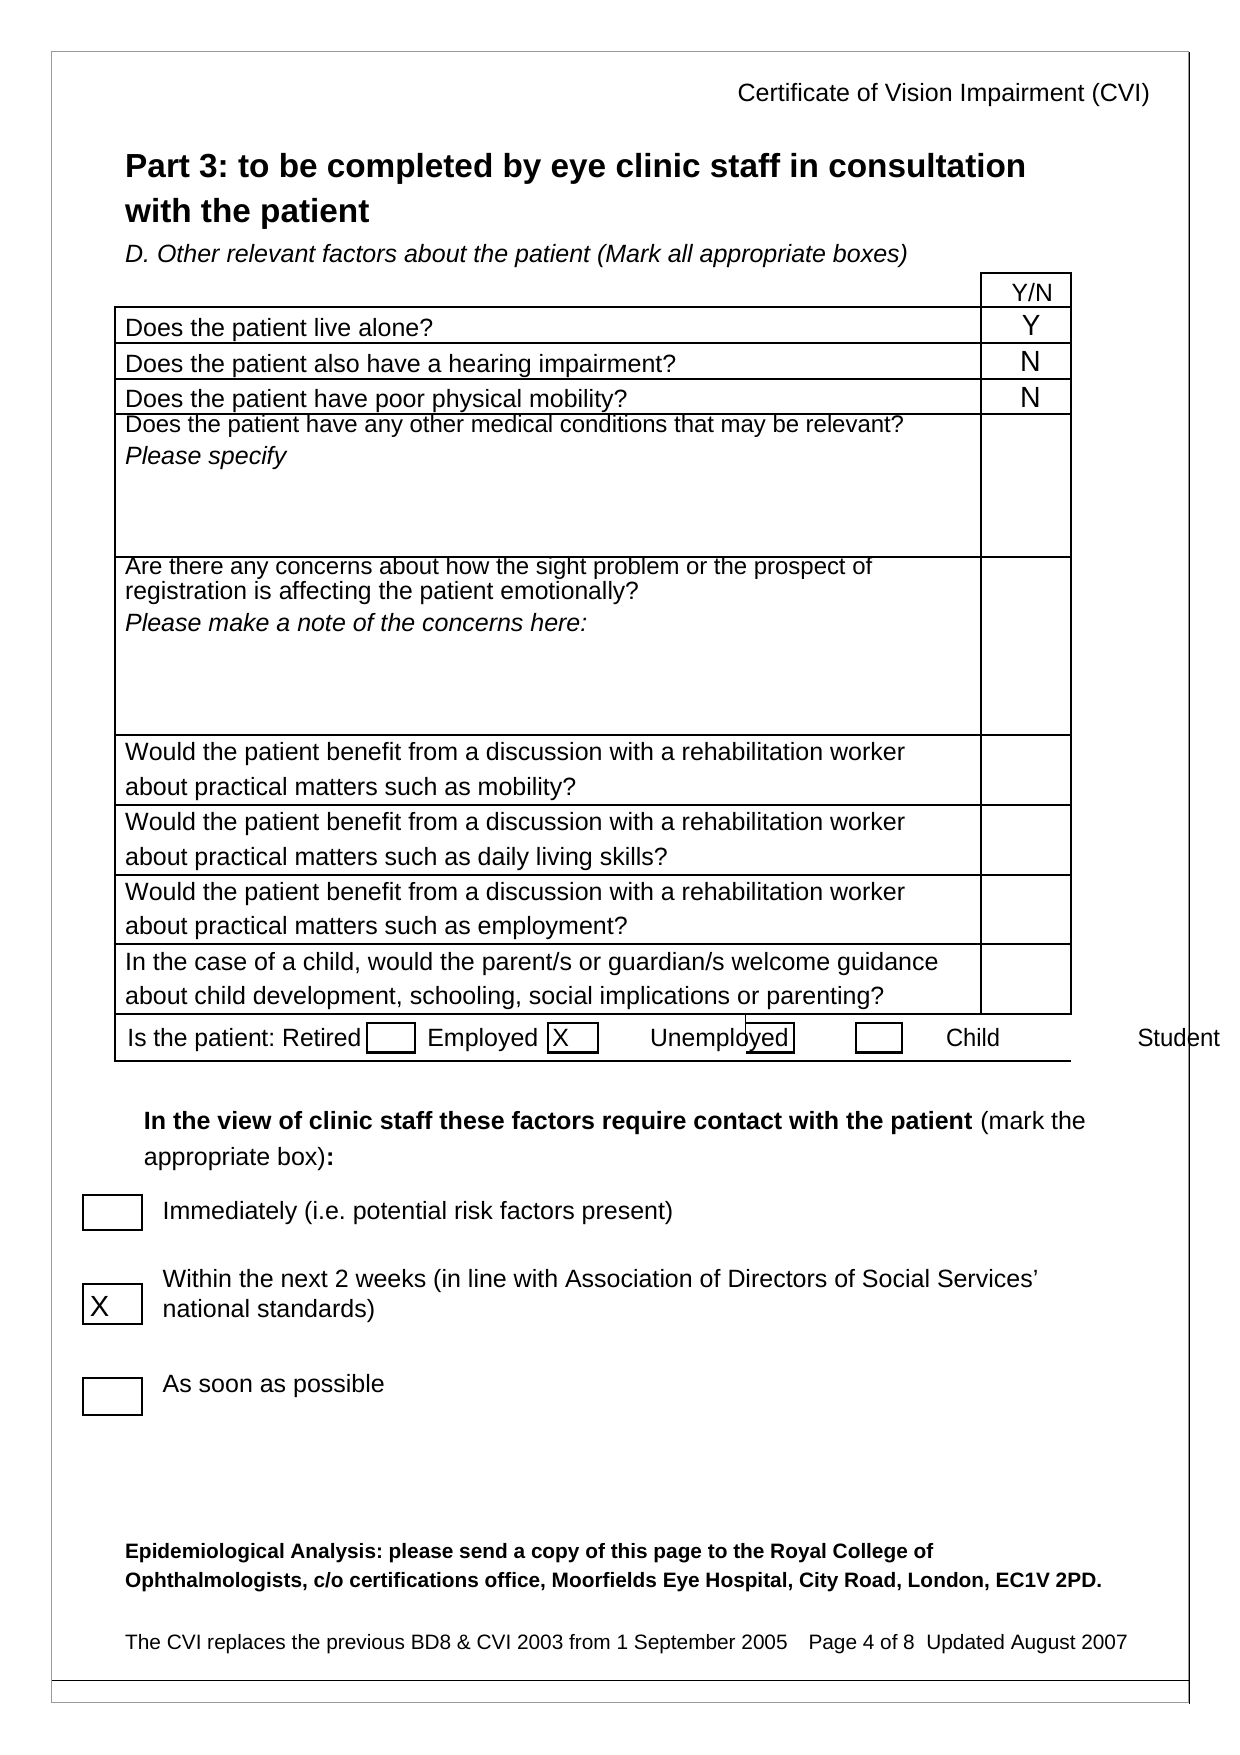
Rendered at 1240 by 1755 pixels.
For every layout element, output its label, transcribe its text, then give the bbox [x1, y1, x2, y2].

table_cell [902, 637, 942, 734]
table_cell [856, 268, 902, 272]
table_cell [794, 1051, 856, 1059]
table_cell [982, 436, 1002, 469]
table_cell [1002, 945, 1070, 975]
table_cell [1190, 804, 1223, 836]
table_cell [116, 1015, 367, 1022]
table_cell [982, 469, 1002, 556]
table_cell [942, 945, 980, 975]
table_cell [981, 1170, 1002, 1193]
table_cell [367, 1015, 414, 1022]
table_cell [1190, 272, 1223, 306]
table_cell [83, 1013, 114, 1022]
table_cell [902, 272, 942, 306]
table_cell [902, 579, 942, 604]
table_cell [1002, 836, 1070, 870]
table_cell [982, 945, 1002, 975]
table_cell Child [942, 1022, 1002, 1051]
table_cell [1072, 975, 1188, 1009]
table_cell [115, 1062, 142, 1135]
table_cell Immediately (i.e. potential risk factors present) [142, 1170, 942, 1224]
table_cell Would the patient benefit from a discussion with a rehabilitation worker [116, 806, 942, 836]
table_cell [902, 1398, 942, 1414]
table_cell [1190, 1194, 1223, 1224]
table_cell [83, 1051, 114, 1059]
table_cell [367, 268, 414, 272]
table_cell [1190, 469, 1223, 556]
table_cell [982, 380, 1002, 413]
table_cell [1072, 836, 1188, 870]
table_cell Student [1190, 1022, 1223, 1051]
table_cell [83, 637, 114, 734]
table_cell [794, 1398, 856, 1414]
table_cell [902, 380, 942, 413]
table_cell [856, 1293, 902, 1323]
table_cell [1190, 1377, 1223, 1398]
text The CVI replaces the previous BD8 & CVI 2003 from 1 September 2005 Page 4 of 8 Updated August 2007 [125, 1630, 1188, 1654]
table_cell [548, 1377, 598, 1398]
table_cell [1072, 378, 1188, 413]
table_cell [415, 1323, 548, 1377]
table_cell [415, 1293, 548, 1323]
table_cell [83, 1170, 114, 1193]
table_cell [981, 1051, 1002, 1059]
table_cell [1190, 1051, 1223, 1059]
table_cell [1002, 1015, 1071, 1022]
table_cell [548, 1135, 598, 1170]
table_cell [856, 380, 902, 413]
table_cell [415, 1015, 548, 1022]
table_header [1002, 235, 1071, 268]
table_cell [83, 836, 114, 870]
table_cell [648, 579, 746, 604]
table_cell [746, 906, 794, 940]
table_cell [116, 1051, 142, 1059]
table_cell [598, 1377, 648, 1398]
table_cell [942, 268, 981, 272]
table_cell N [1002, 380, 1070, 413]
table_cell [1072, 306, 1188, 342]
table_cell [856, 766, 902, 801]
table_cell [982, 806, 1002, 836]
table_cell [83, 975, 114, 1009]
table_cell [982, 344, 1002, 377]
text Epidemiological Analysis: please send a copy of this page to the Royal College of Ophthalmologists, c/o certifications office, Moorfields Eye Hospital, City Road, London, EC1V 2PD. [125, 1539, 1121, 1592]
table_cell [942, 975, 980, 1009]
table_cell [415, 1135, 548, 1170]
table_cell [981, 1323, 1002, 1377]
table_cell [942, 876, 980, 906]
table_cell [116, 637, 142, 734]
table_cell [598, 1135, 648, 1170]
table_cell [1072, 556, 1188, 579]
table_cell [856, 1377, 902, 1398]
table_cell about practical matters such as mobility? [116, 766, 648, 801]
table_cell [1190, 1135, 1223, 1170]
table_cell Unemployed [648, 1022, 793, 1051]
table_cell [1072, 874, 1188, 906]
table_cell [367, 1398, 414, 1414]
table_cell [856, 906, 902, 940]
table_cell [746, 1323, 794, 1377]
table_cell [746, 1135, 794, 1170]
table_cell [1002, 876, 1070, 906]
table_cell [746, 579, 794, 604]
table_header [1190, 235, 1223, 268]
table_cell [1190, 1013, 1223, 1022]
table_cell [746, 436, 794, 469]
table_cell [83, 378, 114, 413]
table_cell [746, 1293, 794, 1323]
table_cell [83, 1060, 114, 1135]
table_cell [115, 1379, 141, 1398]
table_cell [1071, 1398, 1188, 1414]
table_cell [1190, 556, 1223, 579]
table_cell [1072, 804, 1188, 836]
table_cell [648, 268, 746, 272]
table_cell [648, 766, 746, 801]
table_cell [982, 308, 1002, 342]
table_cell [746, 1377, 794, 1398]
table_cell [142, 268, 367, 272]
table_cell Y/N [1002, 274, 1070, 306]
table_cell [598, 272, 648, 306]
table_cell [746, 1054, 794, 1059]
table_cell [115, 1135, 142, 1170]
table_cell [648, 604, 746, 637]
table_cell [942, 906, 980, 940]
table_cell [648, 1051, 746, 1059]
table_cell [1190, 975, 1223, 1009]
table_cell [1190, 413, 1223, 436]
table_cell [1190, 1060, 1223, 1135]
table_cell [1002, 558, 1070, 579]
table_cell [794, 272, 856, 306]
table_cell [1072, 604, 1188, 637]
table_cell [1072, 766, 1188, 801]
table_cell [1071, 1135, 1188, 1170]
table_cell [982, 604, 1002, 637]
table_cell [598, 1293, 648, 1323]
table_cell [548, 1054, 598, 1059]
table_cell [942, 766, 980, 801]
table_cell [942, 604, 980, 637]
table_cell [115, 1325, 142, 1377]
table_cell [1002, 1194, 1071, 1224]
table_cell [83, 556, 114, 579]
table_cell [902, 1323, 942, 1377]
table_cell [367, 469, 414, 556]
table_cell [115, 1398, 141, 1414]
table_cell [982, 274, 1002, 306]
table_cell [83, 306, 114, 342]
table_cell [857, 1024, 901, 1051]
table_cell [83, 268, 114, 272]
table_cell [981, 1377, 1002, 1398]
table_cell Would the patient benefit from a discussion with a rehabilitation worker [116, 876, 942, 906]
table_cell [982, 836, 1002, 870]
table_cell [1002, 1051, 1071, 1059]
table_cell [83, 1231, 114, 1283]
table_cell [856, 1015, 902, 1022]
table_cell [746, 268, 794, 272]
table_cell [1071, 1051, 1188, 1059]
table_cell [83, 342, 114, 377]
table_cell [1190, 637, 1223, 734]
table_cell [548, 436, 598, 469]
table_cell [415, 1398, 548, 1414]
table_cell [1002, 415, 1070, 436]
table_cell [1072, 906, 1188, 940]
table_cell about child development, schooling, social implications or parenting? [116, 975, 942, 1009]
table_cell [942, 1194, 981, 1224]
table_cell [115, 1170, 142, 1193]
table_cell [83, 1135, 114, 1170]
table_cell [794, 579, 856, 604]
table_cell [142, 637, 367, 734]
table_cell [942, 637, 980, 734]
table_cell [795, 1022, 855, 1051]
table_cell [115, 1196, 141, 1224]
table_cell [648, 436, 746, 469]
table_header D. Other relevant factors about the patient (Mark all appropriate boxes) [115, 235, 942, 268]
table_cell [83, 766, 114, 801]
table_cell [648, 272, 746, 306]
table_cell [902, 1293, 942, 1323]
table_cell [648, 1377, 746, 1398]
table_cell [1190, 378, 1223, 413]
table_cell [794, 1135, 856, 1170]
table_cell [1002, 736, 1070, 766]
table_cell [746, 604, 794, 637]
table_cell [143, 1398, 367, 1414]
table_cell [415, 272, 548, 306]
table_cell [942, 736, 980, 766]
table_cell [746, 766, 794, 801]
table_cell [115, 272, 142, 306]
table_cell [981, 268, 1002, 272]
table_cell [942, 344, 980, 377]
table_cell [982, 975, 1002, 1009]
table_cell [1002, 436, 1070, 469]
table_cell [548, 1015, 598, 1022]
table_cell [648, 906, 746, 940]
table_cell [1072, 637, 1188, 734]
table_cell [83, 579, 114, 604]
table_cell Please make a note of the concerns here: [116, 604, 648, 637]
table_cell [746, 272, 794, 306]
table_cell [1072, 272, 1188, 306]
table_cell [1190, 604, 1223, 637]
table_cell Employed [416, 1022, 547, 1051]
table_cell [1072, 734, 1188, 766]
table_cell [1002, 579, 1070, 604]
table_cell [1072, 579, 1188, 604]
table_cell [83, 272, 114, 306]
table_cell [794, 268, 856, 272]
table_cell [942, 806, 980, 836]
table_cell [83, 734, 114, 766]
table_cell [83, 804, 114, 836]
table_cell [942, 272, 980, 306]
table_cell [794, 604, 856, 637]
table_cell [415, 637, 548, 734]
table_cell [1002, 766, 1070, 801]
table_cell Does the patient have poor physical mobility? [116, 380, 648, 413]
table_cell [84, 1398, 114, 1414]
table_cell [1072, 469, 1188, 556]
table_cell [648, 1015, 745, 1022]
table_cell Does the patient have any other medical conditions that may be relevant? [116, 415, 942, 436]
table_cell [415, 1377, 548, 1398]
table_cell [648, 1323, 746, 1377]
table_cell [1190, 342, 1223, 377]
table_cell Does the patient live alone? [116, 308, 648, 342]
text [1190, 78, 1223, 107]
table_cell [84, 1196, 114, 1224]
table_cell Please specify [116, 436, 414, 469]
table_cell [794, 637, 856, 734]
table_cell [1190, 1293, 1223, 1323]
table_cell [902, 1051, 942, 1059]
table_cell [981, 1398, 1002, 1414]
table_cell [1002, 1022, 1071, 1051]
table_cell As soon as possible [142, 1323, 414, 1398]
table_cell [942, 1135, 981, 1170]
table_cell [942, 558, 980, 579]
table_cell [1002, 268, 1071, 272]
table_cell [981, 1135, 1002, 1170]
table_cell [942, 1015, 1002, 1022]
table_cell [902, 604, 942, 637]
table_cell [598, 268, 648, 272]
table_cell [902, 1135, 942, 1170]
table_cell [84, 1224, 114, 1229]
table_cell [902, 469, 942, 556]
table_cell [982, 736, 1002, 766]
table_cell [83, 1022, 114, 1051]
table_cell [981, 1293, 1002, 1323]
table_cell Does the patient also have a hearing impairment? [116, 344, 942, 377]
table_cell about practical matters such as employment? [116, 906, 648, 940]
table_cell [982, 579, 1002, 604]
table_cell [648, 308, 746, 342]
table_cell [1071, 1377, 1188, 1398]
table_cell [548, 268, 598, 272]
table_cell [1002, 975, 1070, 1009]
table_cell [648, 1293, 746, 1323]
table_cell [1071, 1323, 1188, 1377]
table_cell [856, 579, 902, 604]
table_cell registration is affecting the patient emotionally? [116, 579, 648, 604]
table_cell [1190, 836, 1223, 870]
table_cell [598, 1051, 648, 1059]
table_cell [1190, 268, 1223, 272]
table_cell [1190, 906, 1223, 940]
table_cell [142, 1051, 367, 1059]
table_header [981, 235, 1002, 268]
table_cell [794, 766, 856, 801]
table_cell [83, 604, 114, 637]
table_cell [1002, 604, 1070, 637]
table_cell [856, 604, 902, 637]
table_cell [115, 268, 142, 272]
table_cell [902, 268, 942, 272]
text Certificate of Vision Impairment (CVI) [737, 78, 1188, 107]
table_cell [1190, 1398, 1223, 1414]
table_cell [746, 637, 794, 734]
table_cell [142, 469, 367, 556]
table_cell [367, 637, 414, 734]
table_cell [1190, 436, 1223, 469]
table_cell appropriate box): [142, 1135, 414, 1170]
table_cell [83, 1325, 114, 1377]
table_cell [1190, 306, 1223, 342]
table_cell [746, 308, 794, 342]
table_cell [902, 436, 942, 469]
table_cell [1002, 806, 1070, 836]
table_cell [746, 380, 794, 413]
table_cell [83, 943, 114, 975]
table_cell [1071, 1194, 1188, 1224]
table_cell [1002, 1323, 1071, 1377]
table_cell [368, 1024, 414, 1051]
table_cell [746, 469, 794, 556]
table_cell [902, 1015, 942, 1022]
table_cell [942, 415, 980, 436]
table_cell [598, 1398, 648, 1414]
table_cell [942, 1170, 981, 1193]
table_cell [415, 268, 548, 272]
table_cell [794, 1323, 856, 1377]
table_cell [942, 469, 980, 556]
table_cell [794, 380, 856, 413]
table_cell [942, 836, 980, 870]
table_cell [115, 1224, 141, 1229]
table_cell [1002, 1135, 1071, 1170]
table_header [942, 235, 981, 268]
table_cell Would the patient benefit from a discussion with a rehabilitation worker [116, 736, 942, 766]
table_cell [982, 876, 1002, 906]
table_cell [599, 1022, 648, 1051]
table_cell [598, 469, 746, 556]
table_cell [115, 1231, 142, 1283]
table_cell [83, 413, 114, 436]
table_cell [1072, 413, 1188, 436]
table_cell [942, 1293, 981, 1323]
table_cell [942, 380, 980, 413]
table_cell [902, 1377, 942, 1398]
table_cell X [84, 1285, 114, 1323]
table_cell [982, 766, 1002, 801]
table_cell [415, 1051, 548, 1059]
table_cell [942, 436, 980, 469]
table_cell [982, 637, 1002, 734]
table_cell [598, 1323, 648, 1377]
table_cell [902, 906, 942, 940]
table_cell In the case of a child, would the parent/s or guardian/s welcome guidance [116, 945, 942, 975]
table_cell [1002, 1398, 1071, 1414]
table_cell [794, 1377, 856, 1398]
table_cell Within the next 2 weeks (in line with Association of Directors of Social Services’ [142, 1224, 1188, 1293]
table_cell [746, 1015, 794, 1022]
table_cell [1002, 637, 1070, 734]
table_cell [794, 436, 856, 469]
table_cell [115, 1285, 141, 1293]
table_cell [1002, 1170, 1071, 1193]
table_cell [982, 558, 1002, 579]
table_cell [794, 906, 856, 940]
table_cell [548, 469, 598, 556]
table_cell [83, 469, 114, 556]
table_cell [856, 272, 902, 306]
table_cell [648, 1398, 746, 1414]
table_cell [367, 272, 414, 306]
table_cell [598, 637, 746, 734]
table_cell [746, 1398, 794, 1414]
table_cell [942, 1398, 981, 1414]
table_cell [982, 906, 1002, 940]
table_cell [942, 1051, 981, 1059]
table_cell Are there any concerns about how the sight problem or the prospect of [116, 558, 942, 579]
table_cell [1002, 906, 1070, 940]
table_cell [1072, 436, 1188, 469]
table_cell [942, 579, 980, 604]
table_cell national standards) [143, 1293, 414, 1323]
table_cell [1190, 943, 1223, 975]
table_cell [648, 380, 746, 413]
table_cell Student [1071, 1022, 1188, 1051]
table_cell X [549, 1024, 597, 1051]
table_cell [83, 906, 114, 940]
table_cell [84, 1379, 114, 1398]
table_header [1071, 235, 1188, 268]
table_cell [1190, 766, 1223, 801]
table_cell [856, 1398, 902, 1414]
table_cell [903, 1022, 942, 1051]
table_header [83, 235, 114, 268]
table_cell [142, 272, 367, 306]
table_cell [856, 1323, 902, 1377]
table_cell [1190, 874, 1223, 906]
table_cell [1071, 1293, 1188, 1323]
table_cell [548, 1293, 598, 1323]
table_cell Y [1002, 308, 1070, 342]
table_cell [598, 436, 648, 469]
table_cell [598, 1015, 648, 1022]
table_cell [856, 1054, 902, 1059]
table_cell [1072, 342, 1188, 377]
table_cell [83, 874, 114, 906]
table_cell [548, 1398, 598, 1414]
table_cell [794, 1293, 856, 1323]
table_cell [902, 308, 942, 342]
table_cell [116, 469, 142, 556]
table_cell [942, 1323, 981, 1377]
table_cell [942, 1377, 981, 1398]
table_cell [981, 1194, 1002, 1224]
table_cell [1071, 1170, 1188, 1193]
table_cell [1190, 1323, 1223, 1377]
table_cell [856, 1135, 902, 1170]
table_cell about practical matters such as daily living skills? [116, 836, 942, 870]
table_cell [1190, 1170, 1223, 1193]
table_cell [1072, 943, 1188, 975]
table_cell [794, 469, 856, 556]
table_cell [794, 1015, 856, 1022]
table_cell [1002, 469, 1070, 556]
table_cell [367, 1054, 414, 1059]
table_cell [548, 637, 598, 734]
table_cell [856, 637, 902, 734]
table_cell [1190, 579, 1223, 604]
table_cell Is the patient: Retired [116, 1022, 366, 1051]
table_cell [1071, 1013, 1188, 1022]
table_cell [1190, 1224, 1223, 1293]
table_cell [415, 469, 548, 556]
table_cell [83, 436, 114, 469]
table_cell [648, 1135, 746, 1170]
table_cell [856, 308, 902, 342]
table_cell [856, 469, 902, 556]
table_cell [1190, 734, 1223, 766]
table_cell [1071, 268, 1188, 272]
table_cell [982, 415, 1002, 436]
table_cell [1002, 1293, 1071, 1323]
table_cell [115, 1293, 141, 1323]
table_cell [794, 308, 856, 342]
table_cell [548, 272, 598, 306]
table_cell In the view of clinic staff these factors require contact with the patient (mark the [142, 1060, 1188, 1135]
table_cell [902, 766, 942, 801]
table_cell N [1002, 344, 1070, 377]
table_cell [1002, 1377, 1071, 1398]
table_cell [415, 436, 548, 469]
table_cell [548, 1323, 598, 1377]
table_cell [942, 308, 980, 342]
table_cell [856, 436, 902, 469]
text Part 3: to be completed by eye clinic staff in consultation with the patient [125, 147, 1102, 229]
